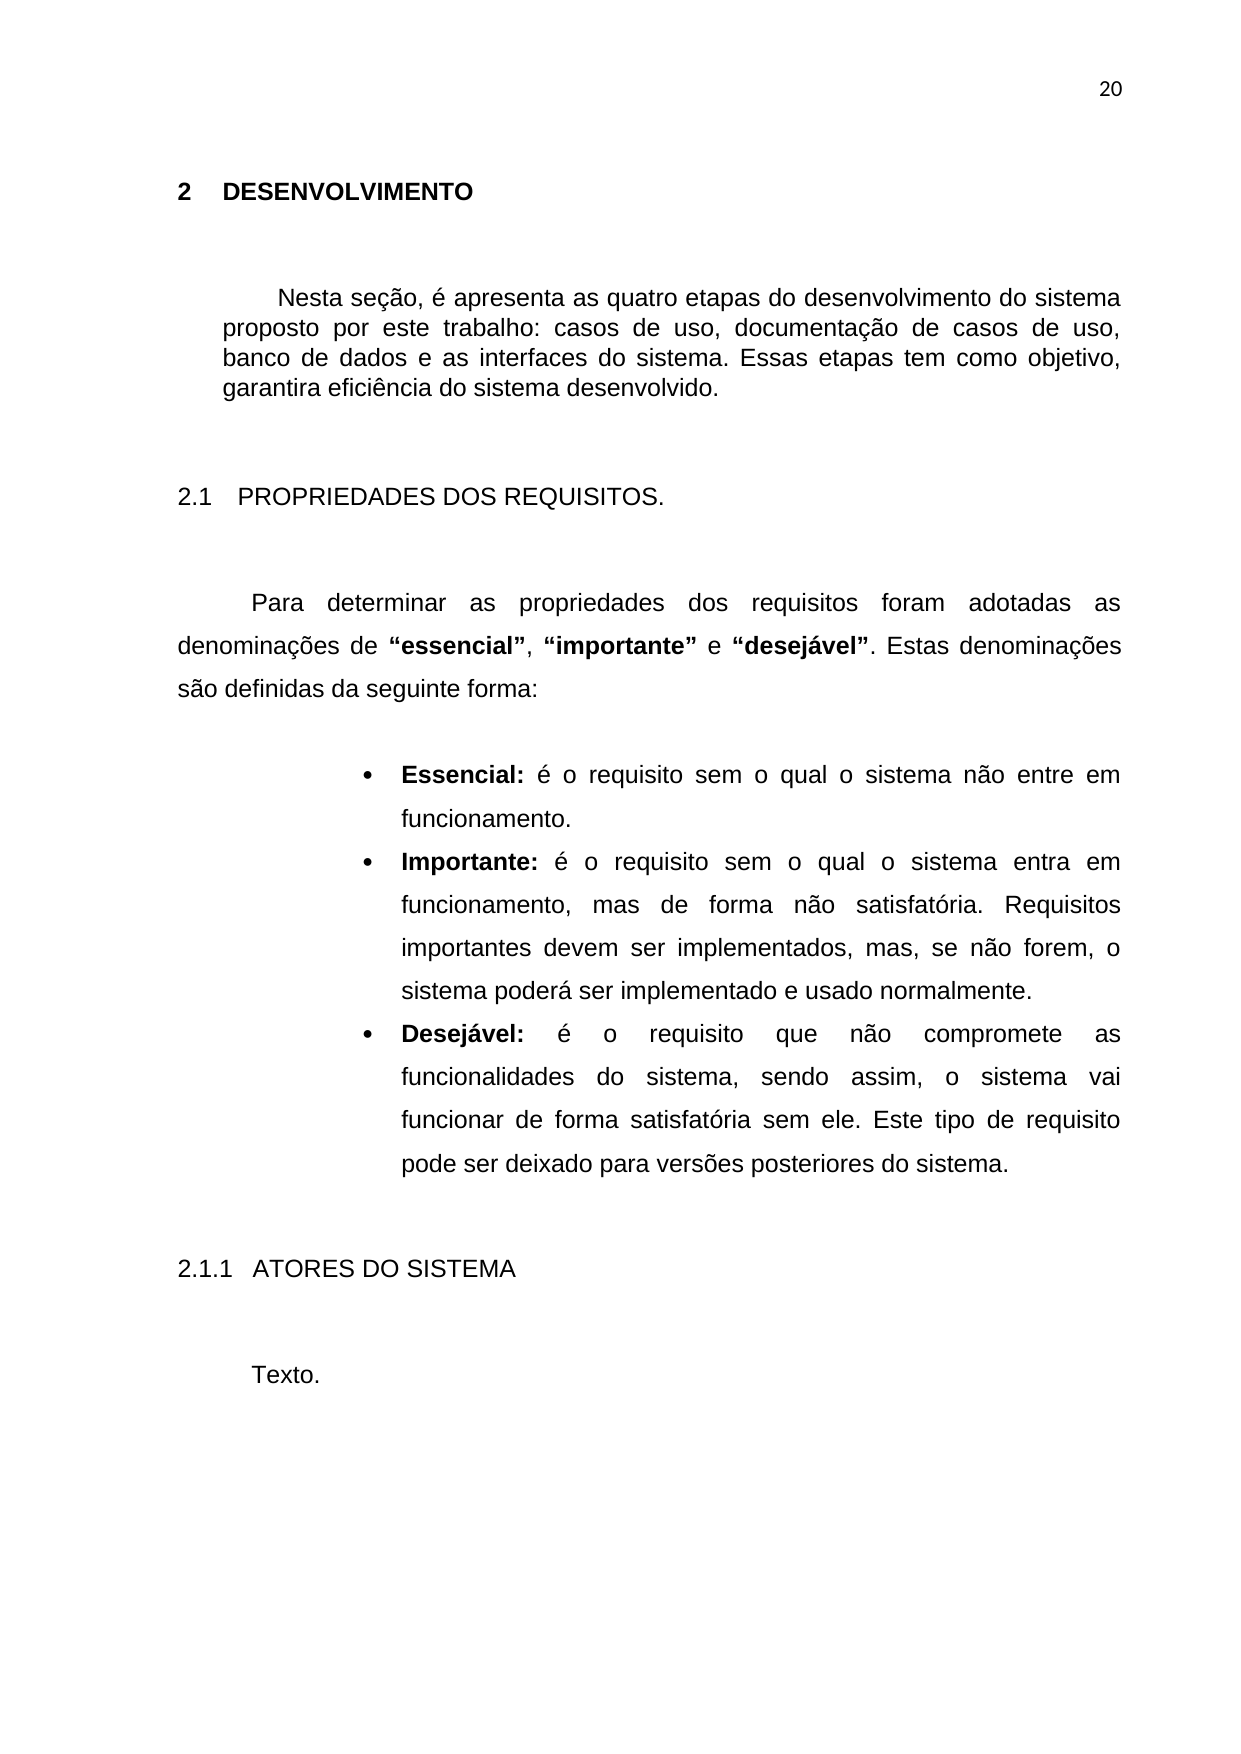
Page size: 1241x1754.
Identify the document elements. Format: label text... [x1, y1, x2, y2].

list Desejável: é o requisito que não compromete as funcionalidades do sistema, sendo assim, o sistema vai funcionar de forma satisfatória sem ele. Este tipo de requisito pode ser deixado para versões posteriores do sistema. [363, 1019, 1122, 1177]
list PROPRIEDADES DOS REQUISITOS. [177, 482, 1122, 511]
list Essencial: é o requisito sem o qual o sistema não entre em funcionamento. [363, 761, 1122, 832]
text Para determinar as propriedades dos requisitos foram adotadas as denominações de “essencial”, “importante” e “desejável”. Estas denominações são definidas da seguinte forma: [177, 588, 1122, 703]
text Nesta seção, é apresenta as quatro etapas do desenvolvimento do sistema proposto por este trabalho: casos de uso, documentação de casos de uso, banco de dados e as interfaces do sistema. Essas etapas tem como objetivo, garantira eficiência do sistema desenvolvido. [222, 283, 1122, 402]
list DESENVOLVIMENTO [177, 177, 1122, 206]
text Texto. [177, 1360, 1122, 1389]
list Importante: é o requisito sem o qual o sistema entra em funcionamento, mas de forma não satisfatória. Requisitos importantes devem ser implementados, mas, se não forem, o sistema poderá ser implementado e usado normalmente. [363, 847, 1122, 1005]
list ATORES DO SISTEMA [177, 1254, 1122, 1283]
